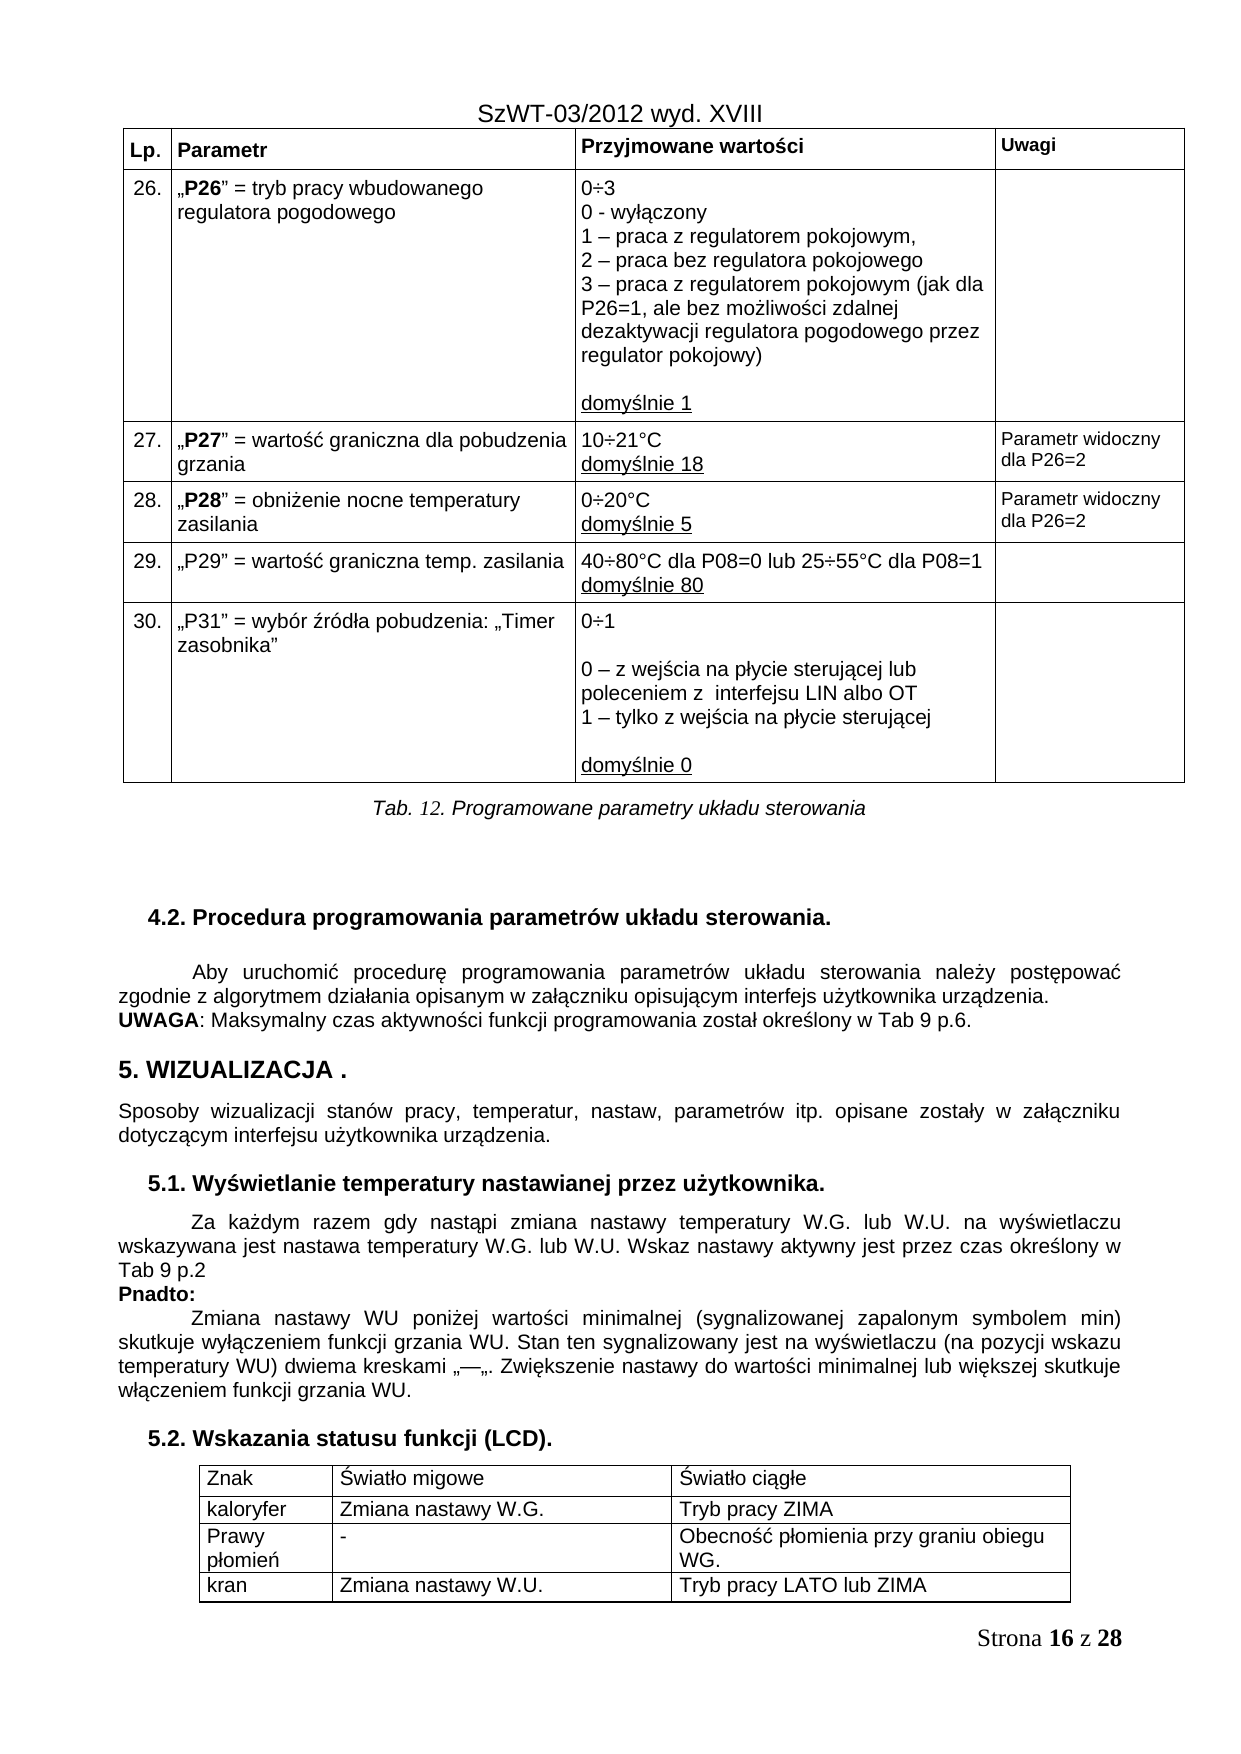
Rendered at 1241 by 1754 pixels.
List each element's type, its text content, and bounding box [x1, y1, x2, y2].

table_header Lp. [124, 129, 171, 169]
table_header Przyjmowane wartości [576, 129, 995, 169]
text Zmiana nastawy WU poniżej wartości minimalnej (sygnalizowanej zapalonym symbolem min) skutkuje wyłączeniem funkcji grzania WU. Stan ten sygnalizowany jest na wyświetlaczu (na pozycji wskazu temperatury WU) dwiema kreskami „—„. Zwiększenie nastawy do wartości minimalnej lub większej skutkuje włączeniem funkcji grzania WU. [118, 1306, 1122, 1401]
table_cell 29. [124, 543, 171, 602]
table_cell 0÷20°C domyślnie 5 [576, 482, 995, 542]
text Aby uruchomić procedurę programowania parametrów układu sterowania należy postępować zgodnie z algorytmem działania opisanym w załączniku opisującym interfejs użytkownika urządzenia. [118, 959, 1122, 1007]
table_cell kaloryfer [200, 1497, 332, 1523]
table_cell - [333, 1524, 671, 1572]
table_cell 30. [124, 603, 171, 782]
table_cell Parametr widoczny dla P26=2 [996, 482, 1184, 542]
table_cell 28. [124, 482, 171, 542]
text UWAGA: Maksymalny czas aktywności funkcji programowania został określony w Tab 9 p.6. [118, 1007, 1122, 1031]
table_header Uwagi [996, 129, 1184, 169]
table_cell kran [200, 1573, 332, 1601]
table_header Światło migowe [333, 1466, 671, 1496]
table_cell 0÷1 0 – z wejścia na płycie sterującej lub poleceniem z interfejsu LIN albo OT 1 – tylko z wejścia na płycie sterującej domyślnie 0 [576, 603, 995, 782]
subtitle 4.2. Procedura programowania parametrów układu sterowania. [148, 904, 1122, 931]
table_cell [996, 543, 1184, 602]
table_cell [996, 170, 1184, 421]
table_cell „P27” = wartość graniczna dla pobudzenia grzania [172, 422, 575, 481]
subtitle 5. Wizualizacja . [118, 1055, 1122, 1084]
table_cell Tryb pracy ZIMA [672, 1497, 1070, 1523]
text Za każdym razem gdy nastąpi zmiana nastawy temperatury W.G. lub W.U. na wyświetlaczu wskazywana jest nastawa temperatury W.G. lub W.U. Wskaz nastawy aktywny jest przez czas określony w Tab 9 p.2 [118, 1210, 1122, 1282]
table_cell Prawy płomień [200, 1524, 332, 1572]
table_cell „P26” = tryb pracy wbudowanego regulatora pogodowego [172, 170, 575, 421]
table_cell [996, 603, 1184, 782]
table_cell 10÷21°C domyślnie 18 [576, 422, 995, 481]
table_cell 40÷80°C dla P08=0 lub 25÷55°C dla P08=1 domyślnie 80 [576, 543, 995, 602]
table_header Znak [200, 1466, 332, 1496]
text Pnadto: [118, 1282, 1122, 1306]
table_cell Zmiana nastawy W.U. [333, 1573, 671, 1601]
table_cell „P28” = obniżenie nocne temperatury zasilania [172, 482, 575, 542]
table_cell „P31” = wybór źródła pobudzenia: „Timer zasobnika” [172, 603, 575, 782]
table_cell Obecność płomienia przy graniu obiegu WG. [672, 1524, 1070, 1572]
table_cell „P29” = wartość graniczna temp. zasilania [172, 543, 575, 602]
table_cell Tryb pracy LATO lub ZIMA [672, 1573, 1070, 1601]
table_cell Parametr widoczny dla P26=2 [996, 422, 1184, 481]
table_header Światło ciągłe [672, 1466, 1070, 1496]
text Tab. 12. Programowane parametry układu sterowania [118, 796, 1122, 820]
table_cell 0÷3 0 - wyłączony 1 – praca z regulatorem pokojowym, 2 – praca bez regulatora pokojowego 3 – praca z regulatorem pokojowym (jak dla P26=1, ale bez możliwości zdalnej dezaktywacji regulatora pogodowego przez regulator pokojowy) domyślnie 1 [576, 170, 995, 421]
table_cell 26. [124, 170, 171, 421]
table_header Parametr [172, 129, 575, 169]
table_cell 27. [124, 422, 171, 481]
table_cell Zmiana nastawy W.G. [333, 1497, 671, 1523]
subtitle 5.1. Wyświetlanie temperatury nastawianej przez użytkownika. [148, 1170, 1122, 1197]
text Sposoby wizualizacji stanów pracy, temperatur, nastaw, parametrów itp. opisane zostały w załączniku dotyczącym interfejsu użytkownika urządzenia. [118, 1098, 1122, 1146]
subtitle 5.2. Wskazania statusu funkcji (LCD). [148, 1425, 1122, 1452]
